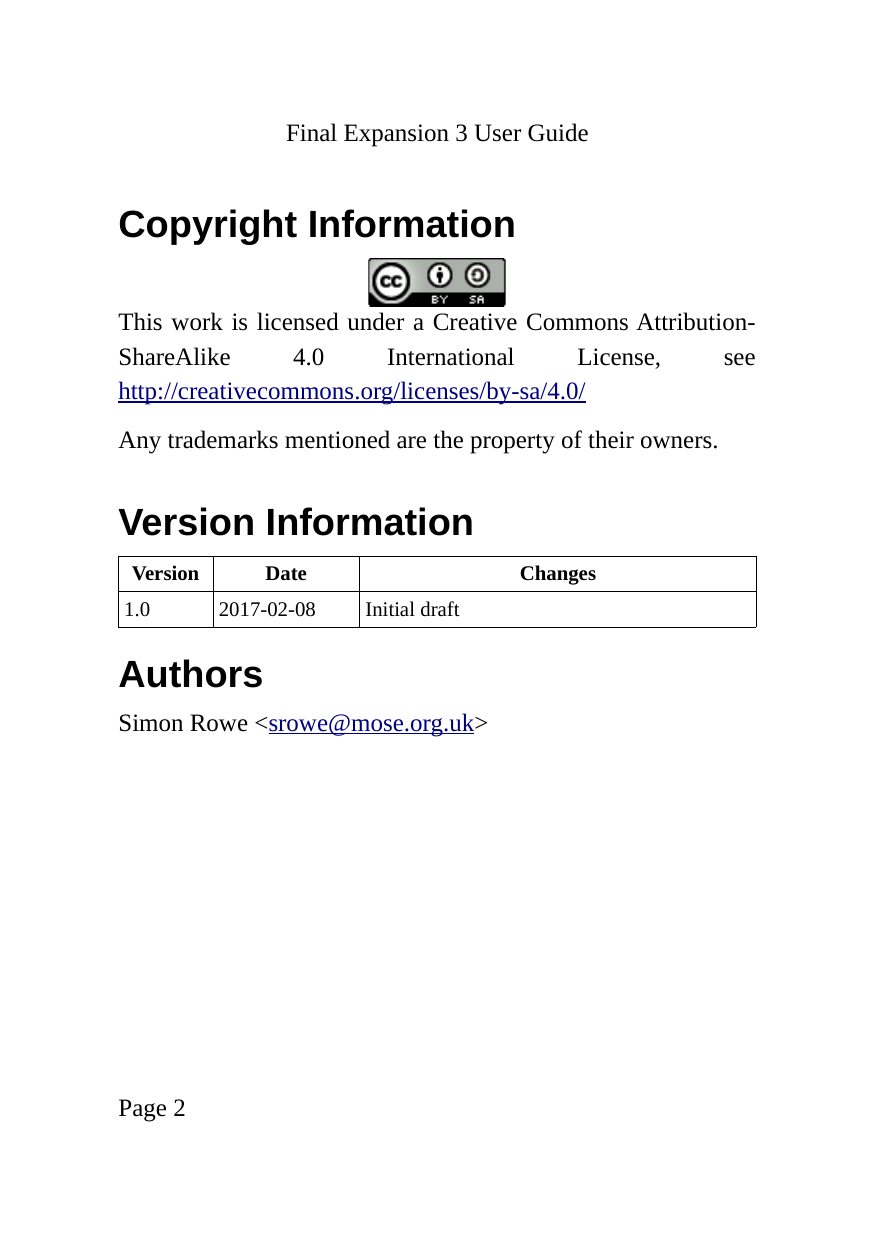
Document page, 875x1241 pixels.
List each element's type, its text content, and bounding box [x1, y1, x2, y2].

table_cell 2017-02-08 [214, 592, 359, 627]
table_header Version [119, 557, 213, 591]
subtitle Authors [118, 652, 756, 696]
text This work is licensed under a Creative Commons Attribution-ShareAlike 4.0 International License, see http://creativecommons.org/licenses/by-sa/4.0/ [118, 307, 756, 405]
picture [368, 258, 506, 307]
table_cell Initial draft [360, 592, 756, 627]
table_header Date [214, 557, 359, 591]
text Any trademarks mentioned are the property of their owners. [118, 425, 756, 454]
subtitle Copyright Information [118, 202, 756, 246]
table_header Changes [360, 557, 756, 591]
subtitle Version Information [118, 499, 756, 543]
table_cell 1.0 [119, 592, 213, 627]
text Simon Rowe <srowe@mose.org.uk> [118, 708, 756, 737]
